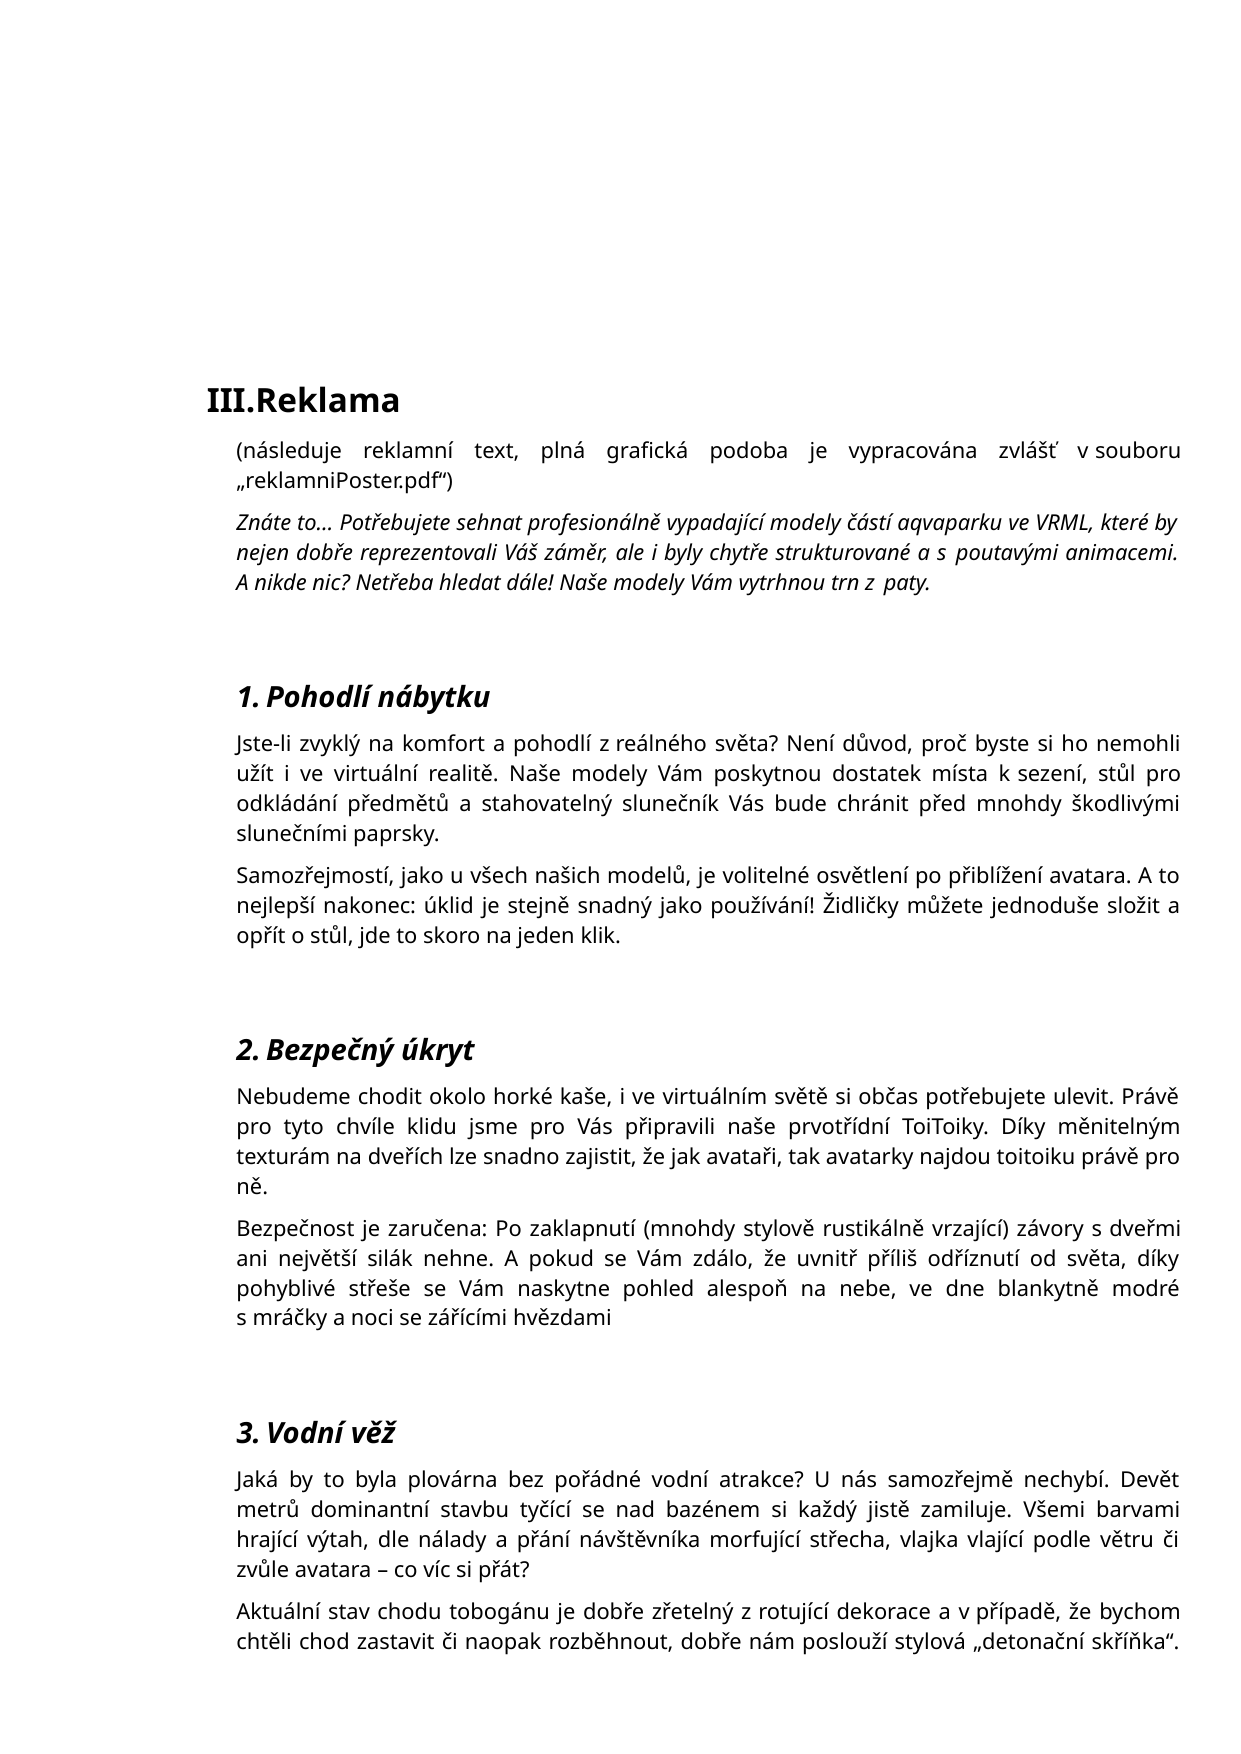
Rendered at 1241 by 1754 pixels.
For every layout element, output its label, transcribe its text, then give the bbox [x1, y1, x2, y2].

text Nebudeme chodit okolo horké kaše, i ve virtuálním světě si občas potřebujete ulevit. Právě pro tyto chvíle klidu jsme pro Vás připravili naše prvotřídní ToiToiky. Díky měnitelným texturám na dveřích lze snadno zajistit, že jak avataři, tak avatarky najdou toitoiku právě pro ně. [236, 1081, 1181, 1201]
subtitle Bezpečný úkryt [236, 1029, 1181, 1069]
text Jaká by to byla plovárna bez pořádné vodní atrakce? U nás samozřejmě nechybí. Devět metrů dominantní stavbu tyčící se nad bazénem si každý jistě zamiluje. Všemi barvami hrající výtah, dle nálady a přání návštěvníka morfující střecha, vlajka vlající podle větru či zvůle avatara – co víc si přát? [236, 1464, 1181, 1583]
subtitle Reklama [207, 377, 1181, 422]
text Samozřejmostí, jako u všech našich modelů, je volitelné osvětlení po přiblížení avatara. A to nejlepší nakonec: úklid je stejně snadný jako používání! Židličky můžete jednoduše složit a opřít o stůl, jde to skoro na jeden klik. [236, 860, 1181, 949]
text (následuje reklamní text, plná grafická podoba je vypracována zvlášť v souboru „reklamniPoster.pdf“) [236, 435, 1181, 494]
text Jste-li zvyklý na komfort a pohodlí z reálného světa? Není důvod, proč byste si ho nemohli užít i ve virtuální realitě. Naše modely Vám poskytnou dostatek místa k sezení, stůl pro odkládání předmětů a stahovatelný slunečník Vás bude chránit před mnohdy škodlivými slunečními paprsky. [236, 728, 1181, 847]
text Aktuální stav chodu tobogánu je dobře zřetelný z rotující dekorace a v případě, že bychom chtěli chod zastavit či naopak rozběhnout, dobře nám poslouží stylová „detonační skříňka“. [236, 1596, 1181, 1655]
subtitle Vodní věž [236, 1412, 1181, 1452]
text Bezpečnost je zaručena: Po zaklapnutí (mnohdy stylově rustikálně vrzající) závory s dveřmi ani největší silák nehne. A pokud se Vám zdálo, že uvnitř příliš odříznutí od světa, díky pohyblivé střeše se Vám naskytne pohled alespoň na nebe, ve dne blankytně modré s mráčky a noci se zářícími hvězdami [236, 1213, 1181, 1332]
subtitle Pohodlí nábytku [236, 676, 1181, 716]
text Znáte to… Potřebujete sehnat profesionálně vypadající modely částí aqvaparku ve VRML, které by nejen dobře reprezentovali Váš záměr, ale i byly chytře strukturované a s poutavými animacemi. A nikde nic? Netřeba hledat dále! Naše modely Vám vytrhnou trn z paty. [236, 507, 1181, 596]
